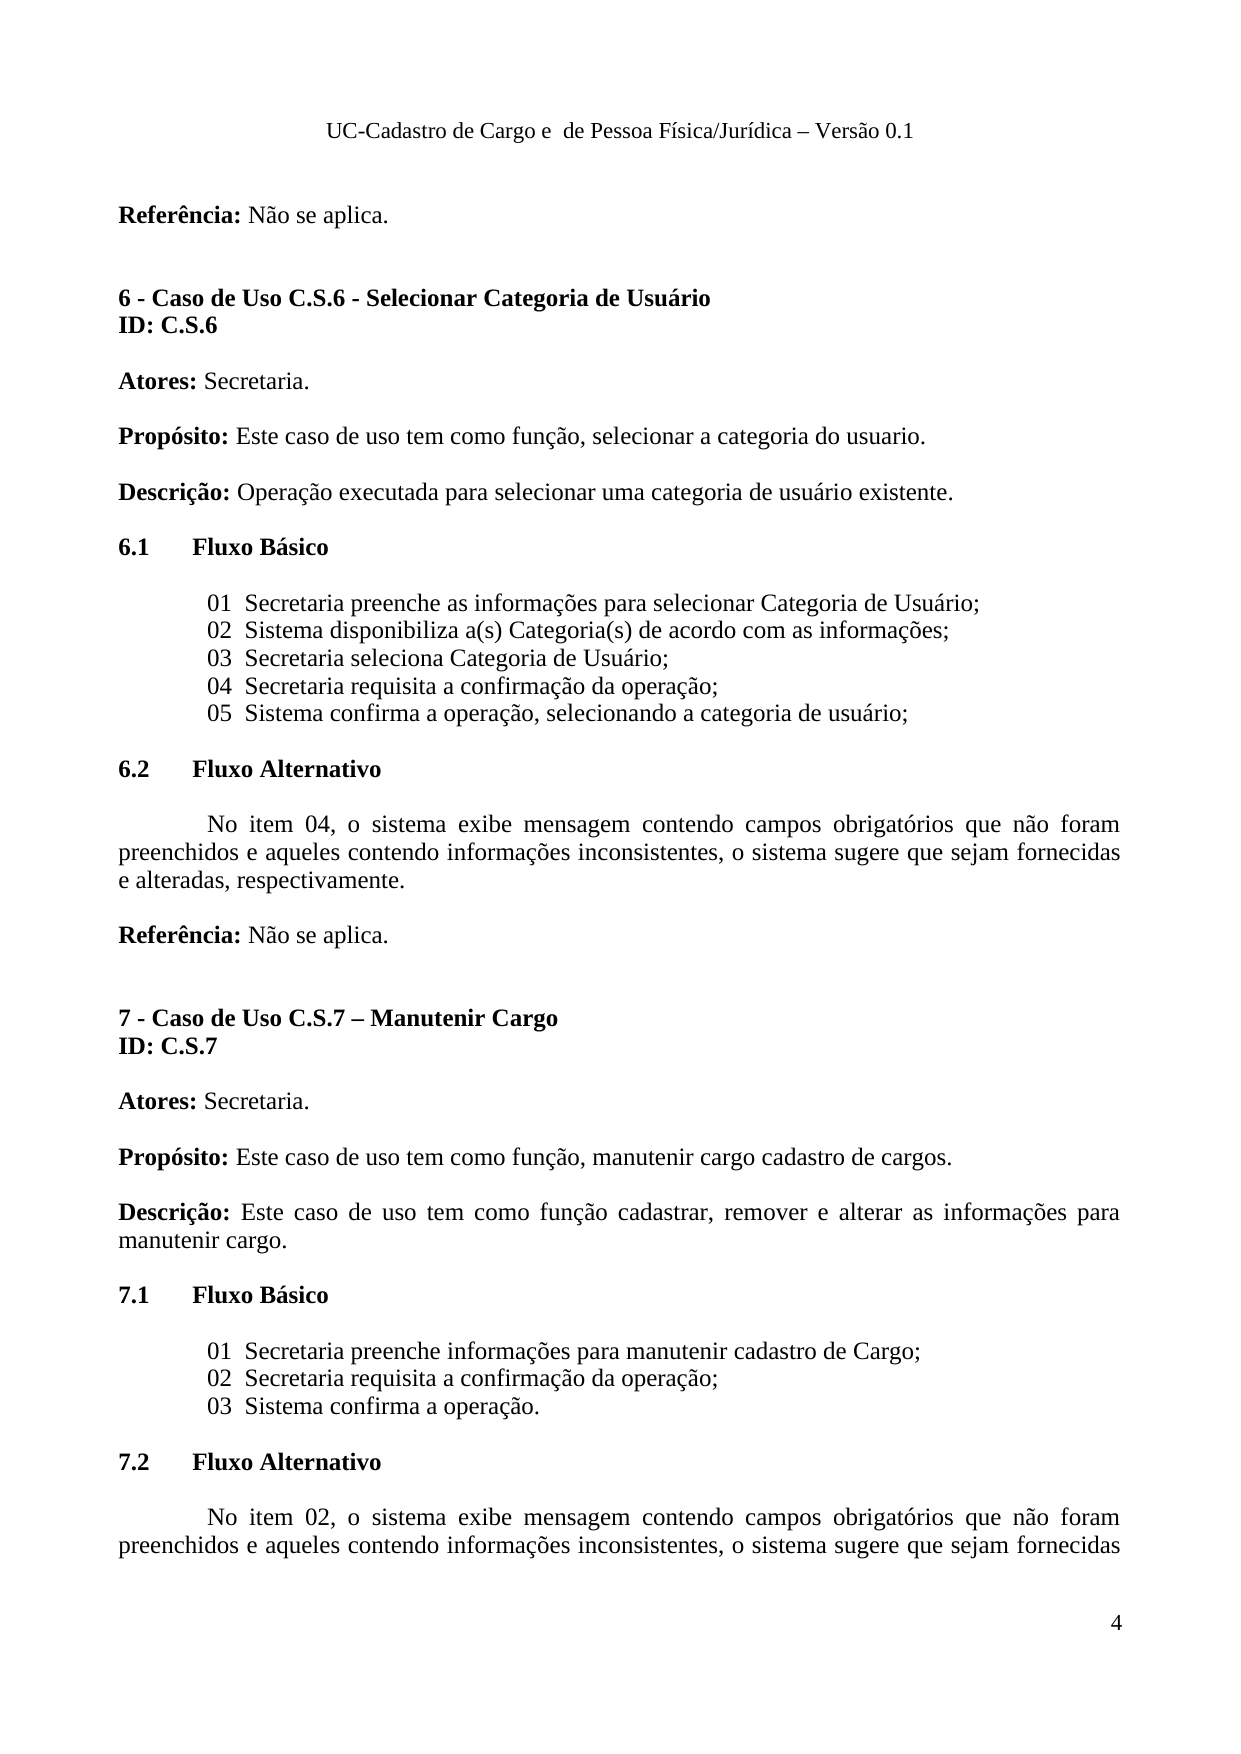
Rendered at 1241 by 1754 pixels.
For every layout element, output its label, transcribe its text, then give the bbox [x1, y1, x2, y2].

text 02 Secretaria requisita a confirmação da operação; [118, 1364, 1122, 1392]
text 6.2 Fluxo Alternativo [118, 755, 1122, 783]
text Atores: Secretaria. [118, 367, 1122, 395]
text Descrição: Operação executada para selecionar uma categoria de usuário existente. [118, 478, 1122, 506]
text 05 Sistema confirma a operação, selecionando a categoria de usuário; [118, 699, 1122, 727]
text 03 Sistema confirma a operação. [118, 1392, 1122, 1420]
text Atores: Secretaria. [118, 1087, 1122, 1115]
text ID: C.S.6 [118, 312, 1122, 339]
text 6.1 Fluxo Básico [118, 533, 1122, 561]
text Referência: Não se aplica. [118, 201, 1122, 228]
text 7 - Caso de Uso C.S.7 – Manutenir Cargo [118, 1004, 1122, 1032]
text Descrição: Este caso de uso tem como função cadastrar, remover e alterar as informações para manutenir cargo. [118, 1198, 1122, 1254]
text Propósito: Este caso de uso tem como função, manutenir cargo cadastro de cargos. [118, 1143, 1122, 1171]
text 02 Sistema disponibiliza a(s) Categoria(s) de acordo com as informações; [118, 616, 1122, 644]
text Propósito: Este caso de uso tem como função, selecionar a categoria do usuario. [118, 422, 1122, 450]
text 04 Secretaria requisita a confirmação da operação; [118, 672, 1122, 699]
text No item 02, o sistema exibe mensagem contendo campos obrigatórios que não foram preenchidos e aqueles contendo informações inconsistentes, o sistema sugere que sejam fornecidas [118, 1503, 1122, 1558]
text ID: C.S.7 [118, 1032, 1122, 1060]
text Referência: Não se aplica. [118, 921, 1122, 949]
text No item 04, o sistema exibe mensagem contendo campos obrigatórios que não foram preenchidos e aqueles contendo informações inconsistentes, o sistema sugere que sejam fornecidas e alteradas, respectivamente. [118, 810, 1122, 893]
text 01 Secretaria preenche as informações para selecionar Categoria de Usuário; [118, 589, 1122, 616]
text 01 Secretaria preenche informações para manutenir cadastro de Cargo; [118, 1337, 1122, 1364]
text 03 Secretaria seleciona Categoria de Usuário; [118, 644, 1122, 672]
text 7.1 Fluxo Básico [118, 1281, 1122, 1309]
text 6 - Caso de Uso C.S.6 - Selecionar Categoria de Usuário [118, 284, 1122, 312]
text 7.2 Fluxo Alternativo [118, 1448, 1122, 1475]
